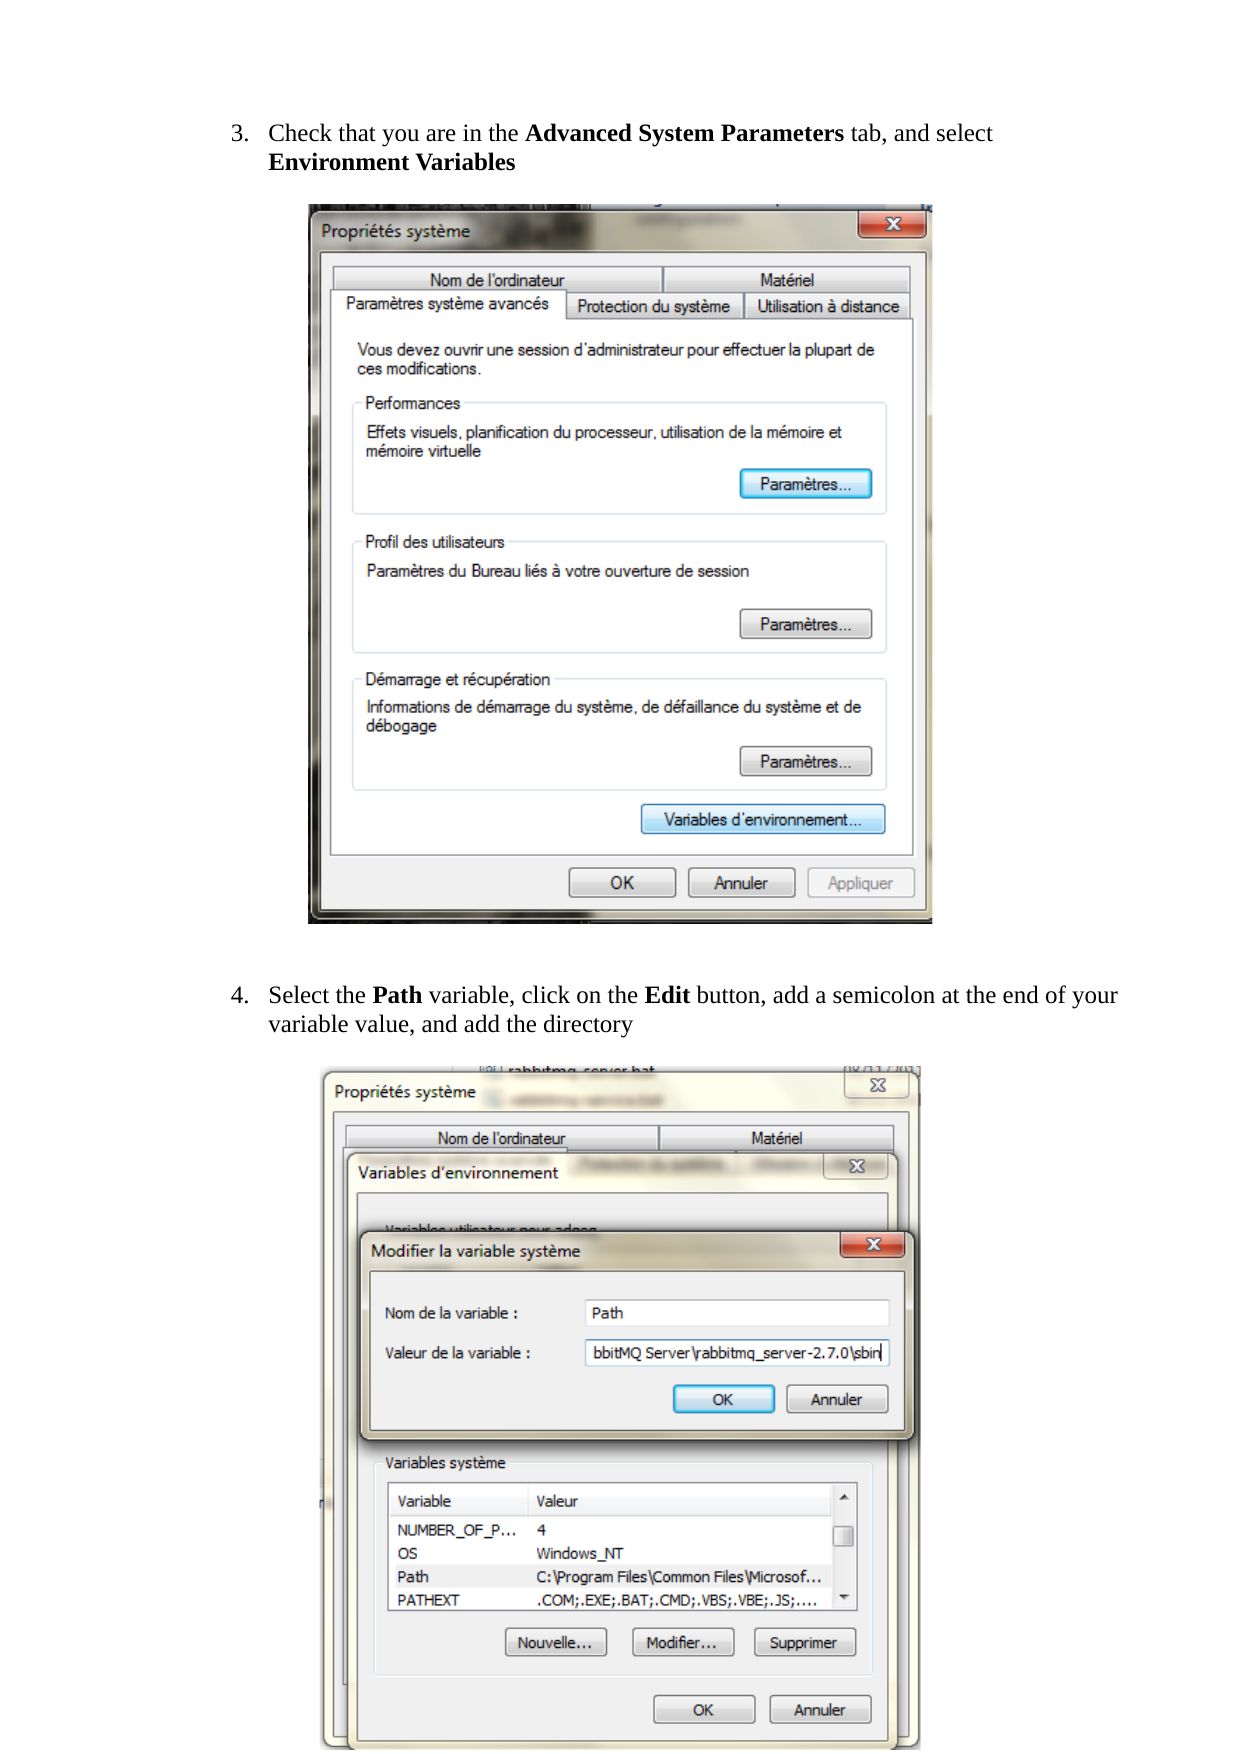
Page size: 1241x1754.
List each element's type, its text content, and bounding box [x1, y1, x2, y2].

list Select the Path variable, click on the Edit button, add a semicolon at the end of your variable value, and add the directory [231, 981, 1122, 1038]
picture [308, 204, 933, 924]
list Check that you are in the Advanced System Parameters tab, and select Environment Variables [231, 118, 1122, 176]
picture [319, 1066, 921, 1750]
